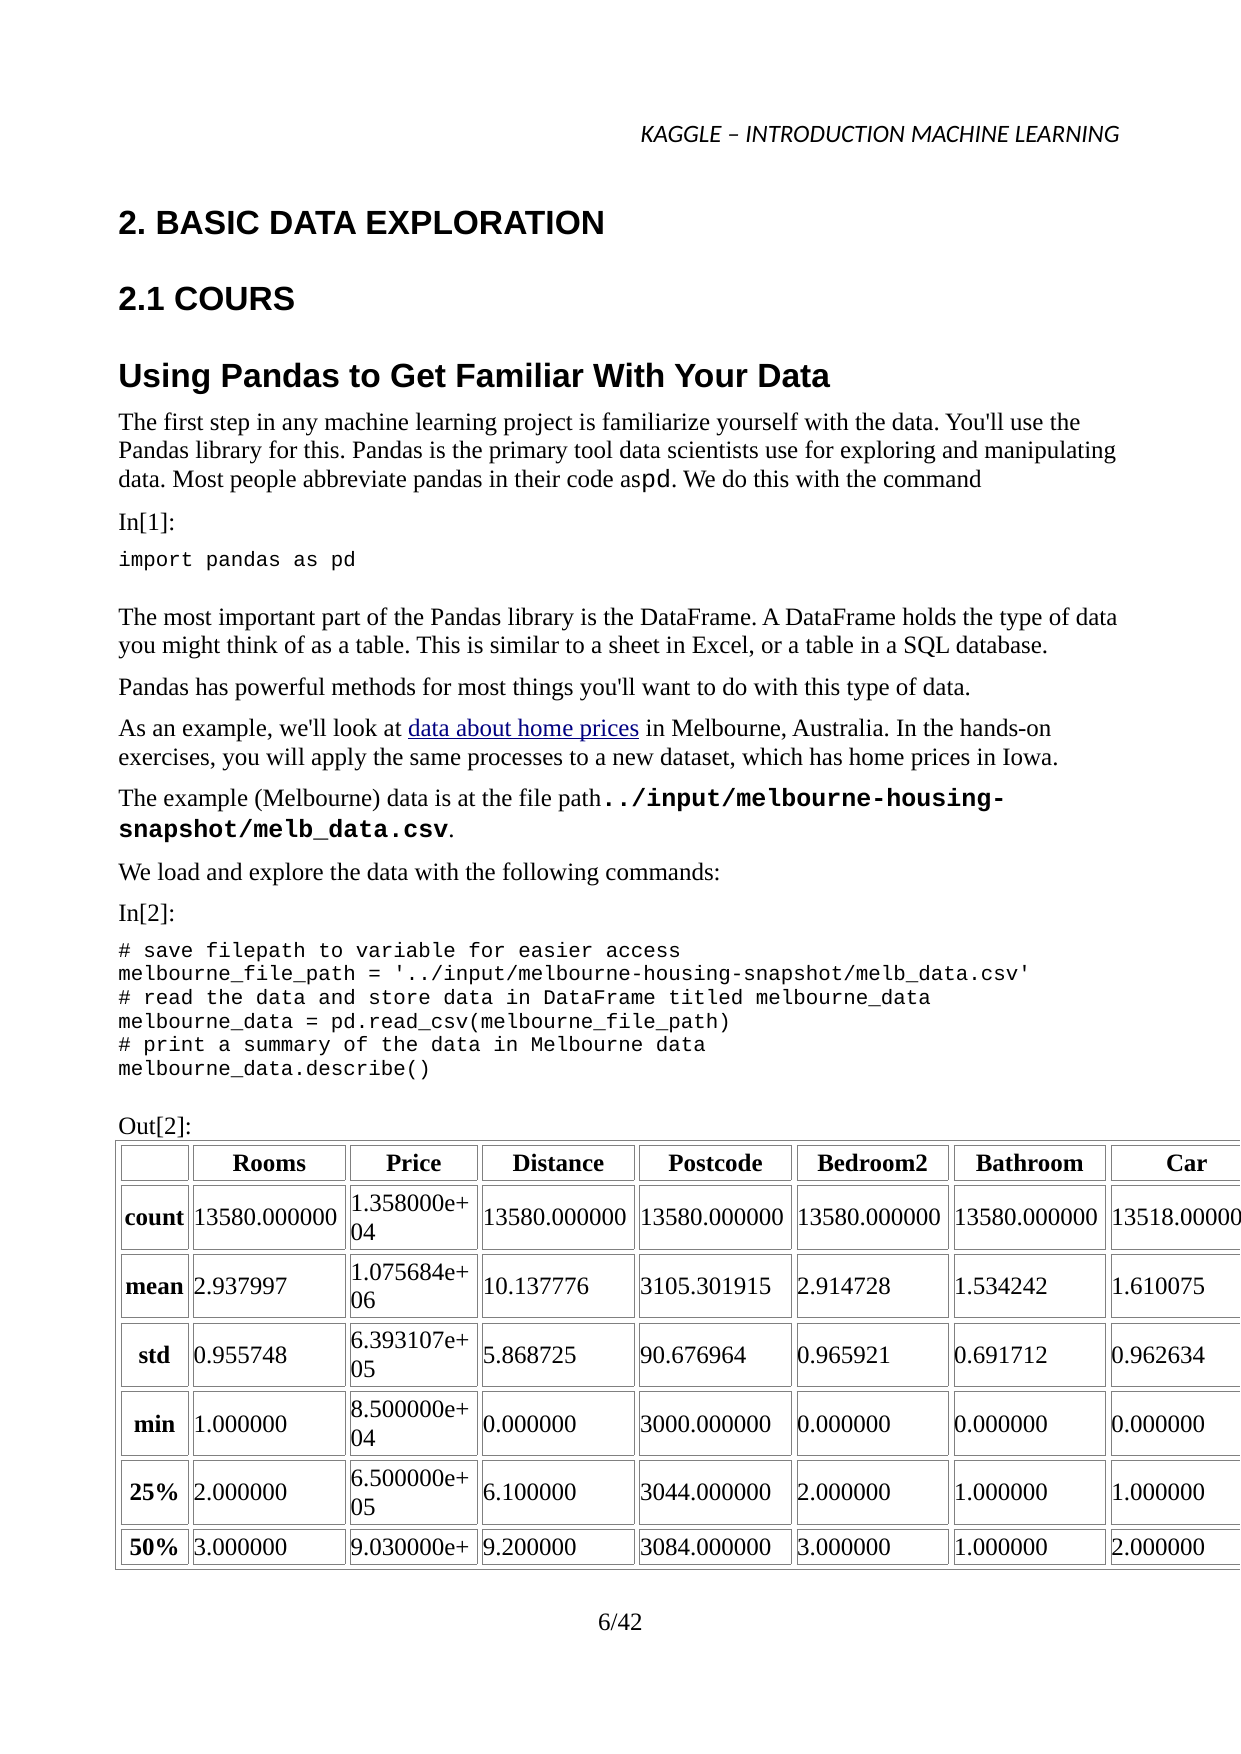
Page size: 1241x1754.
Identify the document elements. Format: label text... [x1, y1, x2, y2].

table_cell 0.962634 [1108, 1317, 1240, 1386]
table_header Bathroom [951, 1141, 1108, 1180]
table_cell 13580.000000 [951, 1180, 1108, 1248]
table_cell 1.075684e+06 [348, 1249, 480, 1317]
table_cell 3084.000000 [637, 1524, 794, 1563]
table_cell 8.500000e+04 [348, 1386, 480, 1455]
subtitle Using Pandas to Get Familiar With Your Data [118, 355, 1122, 394]
table_cell 13580.000000 [637, 1180, 794, 1248]
table_cell 3.000000 [794, 1524, 951, 1563]
table_cell 2.000000 [1108, 1524, 1240, 1563]
table_header Rooms [190, 1141, 347, 1180]
subtitle 2.1 COURS [118, 279, 1122, 318]
table_cell 13518.000000 [1112, 1186, 1240, 1248]
table_header Car [1108, 1141, 1240, 1180]
table_header Bedroom2 [794, 1141, 951, 1180]
table_cell 1.610075 [1108, 1249, 1240, 1317]
table_cell 0.000000 [951, 1386, 1108, 1455]
table_cell 0.000000 [1108, 1386, 1240, 1455]
subtitle 2. BASIC DATA EXPLORATION [118, 203, 1122, 242]
text The most important part of the Pandas library is the DataFrame. A DataFrame holds the type of data you might think of as a table. This is similar to a sheet in Excel, or a table in a SQL database. [118, 602, 1122, 659]
table_cell 3.000000 [190, 1524, 347, 1563]
table_cell std [118, 1317, 190, 1386]
table_header Price [348, 1141, 480, 1180]
text melbourne_data = pd.read_csv(melbourne_file_path) [118, 1011, 1122, 1034]
table_cell 13580.000000 [480, 1180, 637, 1248]
table_cell 6.100000 [480, 1455, 637, 1523]
text Out[2]: [118, 1111, 1122, 1140]
table_cell 3044.000000 [637, 1455, 794, 1523]
table_cell 1.000000 [190, 1386, 347, 1455]
table_cell 0.000000 [794, 1386, 951, 1455]
table_cell 5.868725 [480, 1317, 637, 1386]
text As an example, we'll look at data about home prices in Melbourne, Australia. In the hands-on exercises, you will apply the same processes to a new dataset, which has home prices in Iowa. [118, 713, 1122, 771]
table_cell 2.937997 [190, 1249, 347, 1317]
text # print a summary of the data in Melbourne data [118, 1034, 1122, 1058]
text import pandas as pd [118, 549, 1122, 572]
table_cell 13518.000000 [1108, 1180, 1240, 1248]
text The first step in any machine learning project is familiarize yourself with the data. You'll use the Pandas library for this. Pandas is the primary tool data scientists use for exploring and manipulating data. Most people abbreviate pandas in their code aspd. We do this with the command [118, 407, 1122, 495]
table_cell 0.965921 [794, 1317, 951, 1386]
text Pandas has powerful methods for most things you'll want to do with this type of data. [118, 672, 1122, 701]
table_cell count [118, 1180, 190, 1248]
table_cell 9.030000e+ [348, 1524, 480, 1563]
table_cell 2.000000 [794, 1455, 951, 1523]
table_cell 0.955748 [190, 1317, 347, 1386]
table_cell 0.691712 [951, 1317, 1108, 1386]
table_header Distance [480, 1141, 637, 1180]
table_cell min [118, 1386, 190, 1455]
table_header Postcode [637, 1141, 794, 1180]
table_header [118, 1141, 190, 1180]
table_cell 1.534242 [951, 1249, 1108, 1317]
text In[1]: [118, 507, 1122, 536]
table_cell 2.914728 [794, 1249, 951, 1317]
table_cell 0.000000 [480, 1386, 637, 1455]
text # read the data and store data in DataFrame titled melbourne_data [118, 987, 1122, 1011]
table_cell 1.000000 [1108, 1455, 1240, 1523]
table_cell 6.393107e+05 [348, 1317, 480, 1386]
table_cell 13580.000000 [794, 1180, 951, 1248]
table_cell 3000.000000 [637, 1386, 794, 1455]
table_cell 10.137776 [480, 1249, 637, 1317]
table_cell 9.200000 [480, 1524, 637, 1563]
table_cell 1.358000e+04 [348, 1180, 480, 1248]
table_cell 1.000000 [951, 1524, 1108, 1563]
text melbourne_data.describe() [118, 1058, 1122, 1082]
table_cell 3105.301915 [637, 1249, 794, 1317]
text In[2]: [118, 898, 1122, 927]
table_cell 2.000000 [190, 1455, 347, 1523]
table_cell 90.676964 [637, 1317, 794, 1386]
text # save filepath to variable for easier access [118, 940, 1122, 963]
table_cell 13580.000000 [190, 1180, 347, 1248]
table_cell 1.000000 [951, 1455, 1108, 1523]
text melbourne_file_path = '../input/melbourne-housing-snapshot/melb_data.csv' [118, 963, 1122, 987]
table_cell 25% [118, 1455, 190, 1523]
text We load and explore the data with the following commands: [118, 857, 1122, 886]
table_cell 50% [118, 1524, 190, 1563]
text The example (Melbourne) data is at the file path../input/melbourne-housing-snapshot/melb_data.csv. [118, 783, 1122, 845]
table_cell 6.500000e+05 [348, 1455, 480, 1523]
table_header [122, 1146, 188, 1180]
table_cell mean [118, 1249, 190, 1317]
